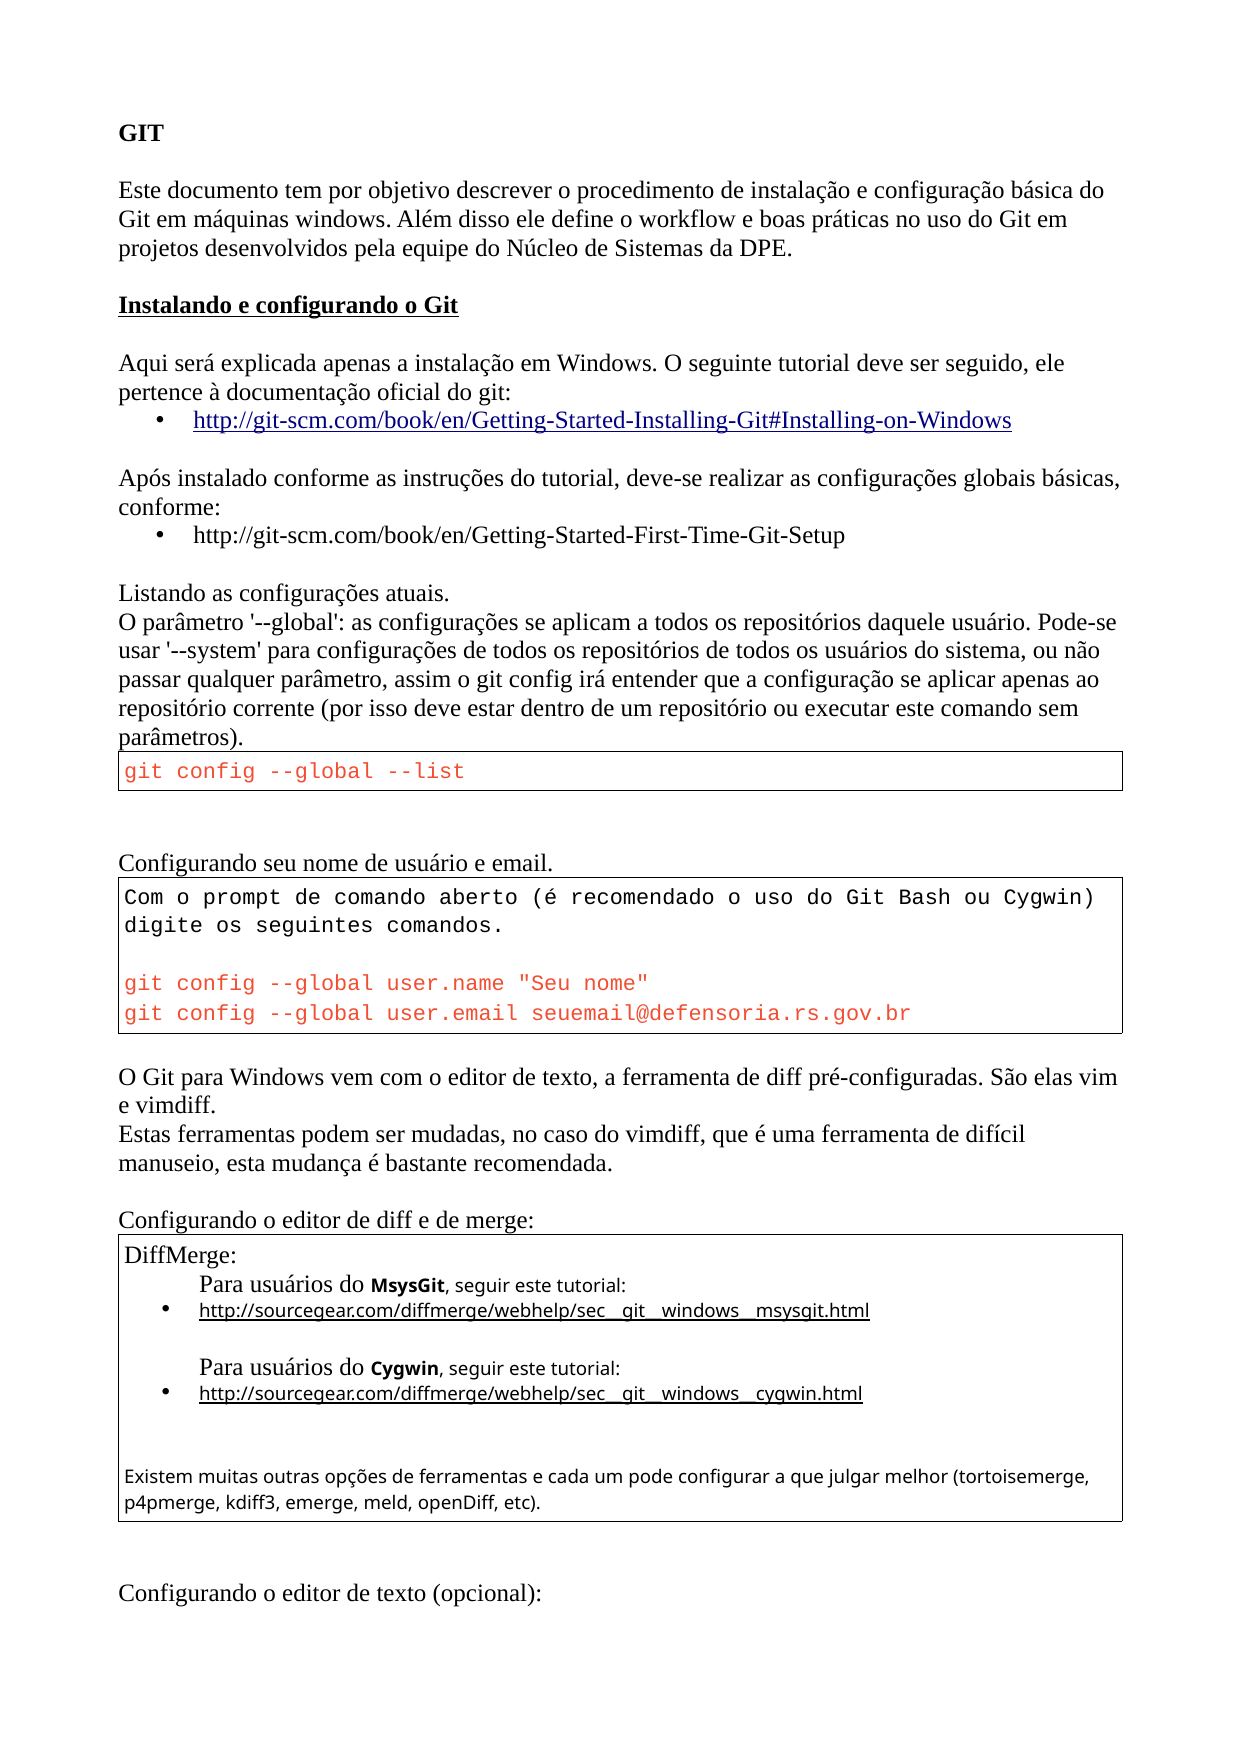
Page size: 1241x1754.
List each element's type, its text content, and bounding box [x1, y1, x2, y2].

text Configurando o editor de diff e de merge: [118, 1206, 1122, 1234]
text Listando as configurações atuais. [118, 578, 1122, 607]
list http://git-scm.com/book/en/Getting-Started-Installing-Git#Installing-on-Windows [156, 406, 1122, 434]
text Configurando o editor de texto (opcional): [118, 1578, 1122, 1607]
table_header Com o prompt de comando aberto (é recomendado o uso do Git Bash ou Cygwin) digite os seguintes comandos. git config --global user.name "Seu nome" git config --global user.email seuemail@defensoria.rs.gov.br [119, 878, 1122, 1033]
table_header git config --global --list [119, 752, 1122, 790]
text GIT [118, 118, 1122, 147]
text Após instalado conforme as instruções do tutorial, deve-se realizar as configurações globais básicas, conforme: [118, 463, 1122, 521]
text Este documento tem por objetivo descrever o procedimento de instalação e configuração básica do Git em máquinas windows. Além disso ele define o workflow e boas práticas no uso do Git em projetos desenvolvidos pela equipe do Núcleo de Sistemas da DPE. [118, 176, 1122, 262]
text Instalando e configurando o Git [118, 291, 1122, 319]
table_header DiffMerge: Para usuários do MsysGit, seguir este tutorial: http://sourcegear.com/diffmerge/webhelp/sec__git__windows__msysgit.html Para usuários do Cygwin, seguir este tutorial: http://sourcegear.com/diffmerge/webhelp/sec__git__windows__cygwin.html Existem muitas outras opções de ferramentas e cada um pode configurar a que julgar melhor (tortoisemerge, p4pmerge, kdiff3, emerge, meld, openDiff, etc). [119, 1235, 1122, 1521]
text O parâmetro '--global': as configurações se aplicam a todos os repositórios daquele usuário. Pode-se usar '--system' para configurações de todos os repositórios de todos os usuários do sistema, ou não passar qualquer parâmetro, assim o git config irá entender que a configuração se aplicar apenas ao repositório corrente (por isso deve estar dentro de um repositório ou executar este comando sem parâmetros). [118, 607, 1122, 751]
text Estas ferramentas podem ser mudadas, no caso do vimdiff, que é uma ferramenta de difícil manuseio, esta mudança é bastante recomendada. [118, 1119, 1122, 1177]
text Configurando seu nome de usuário e email. [118, 848, 1122, 877]
text Aqui será explicada apenas a instalação em Windows. O seguinte tutorial deve ser seguido, ele pertence à documentação oficial do git: [118, 348, 1122, 406]
list http://git-scm.com/book/en/Getting-Started-First-Time-Git-Setup [156, 521, 1122, 549]
text O Git para Windows vem com o editor de texto, a ferramenta de diff pré-configuradas. São elas vim e vimdiff. [118, 1062, 1122, 1119]
